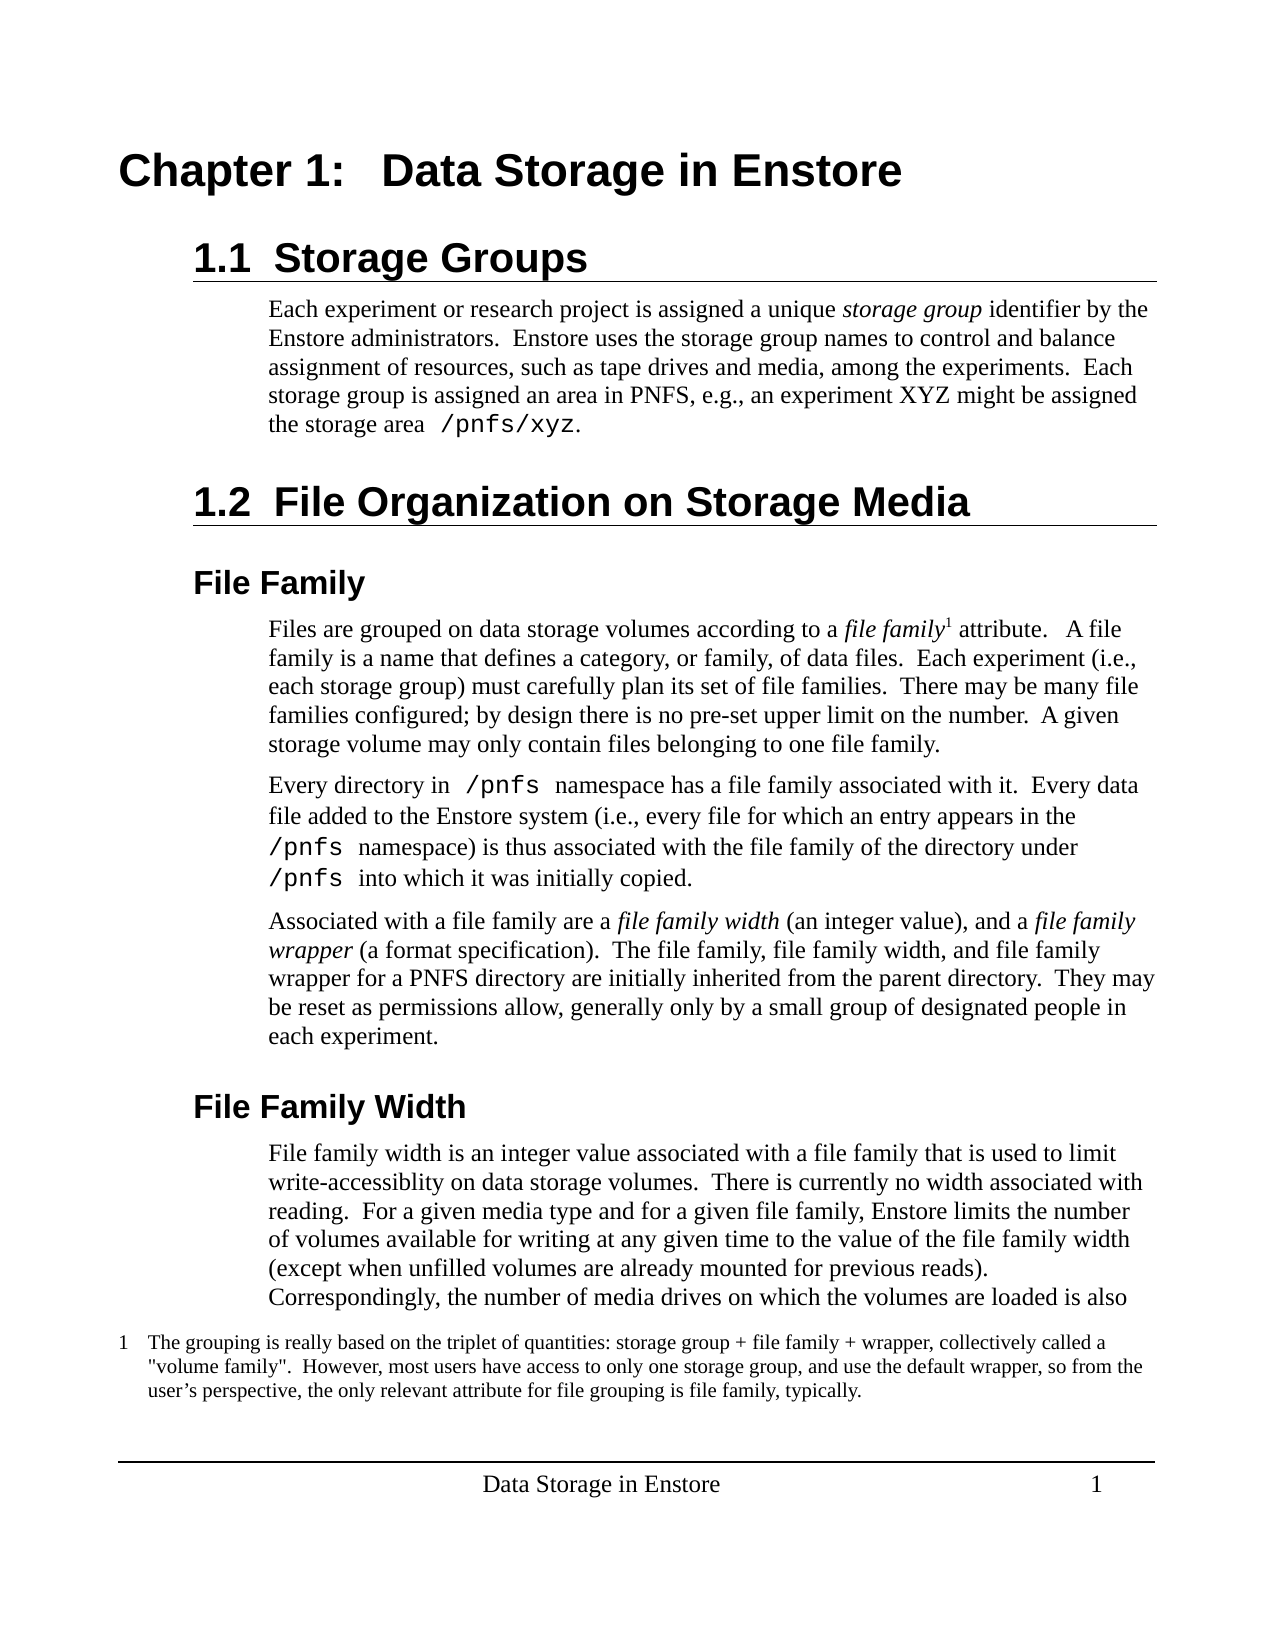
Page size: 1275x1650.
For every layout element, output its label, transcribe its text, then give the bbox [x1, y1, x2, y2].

text File family width is an integer value associated with a file family that is used to limit write-accessiblity on data storage volumes. There is currently no width associated with reading. For a given media type and for a given file family, Enstore limits the number of volumes available for writing at any given time to the value of the file family width (except when unfilled volumes are already mounted for previous reads). Correspondingly, the number of media drives on which the volumes are loaded is also [268, 1138, 1157, 1311]
subtitle Storage Groups [193, 234, 1157, 281]
text The grouping is really based on the triplet of quantities: storage group + file family + wrapper, collectively called a "volume family". However, most users have access to only one storage group, and use the default wrapper, so from the user’s perspective, the only relevant attribute for file grouping is file family, typically. [118, 1330, 1157, 1402]
subtitle File Family [156, 563, 1157, 601]
text Files are grouped on data storage volumes according to a file family attribute. A file family is a name that defines a category, or family, of data files. Each experiment (i.e., each storage group) must carefully plan its set of file families. There may be many file families configured; by design there is no pre-set upper limit on the number. A given storage volume may only contain files belonging to one file family. [268, 614, 1157, 758]
subtitle File Family Width [156, 1087, 1157, 1126]
subtitle Data Storage in Enstore [118, 143, 1157, 196]
text Every directory in /pnfs namespace has a file family associated with it. Every data file added to the Enstore system (i.e., every file for which an entry appears in the /pnfs namespace) is thus associated with the file family of the directory under /pnfs into which it was initially copied. [268, 770, 1157, 893]
subtitle File Organization on Storage Media [193, 477, 1157, 525]
text Each experiment or research project is assigned a unique storage group identifier by the Enstore administrators. Enstore uses the storage group names to control and balance assignment of resources, such as tape drives and media, among the experiments. Each storage group is assigned an area in PNFS, e.g., an experiment XYZ might be assigned the storage area /pnfs/xyz. [268, 294, 1157, 440]
text Associated with a file family are a file family width (an integer value), and a file family wrapper (a format specification). The file family, file family width, and file family wrapper for a PNFS directory are initially inherited from the parent directory. They may be reset as permissions allow, generally only by a small group of designated people in each experiment. [268, 906, 1157, 1050]
